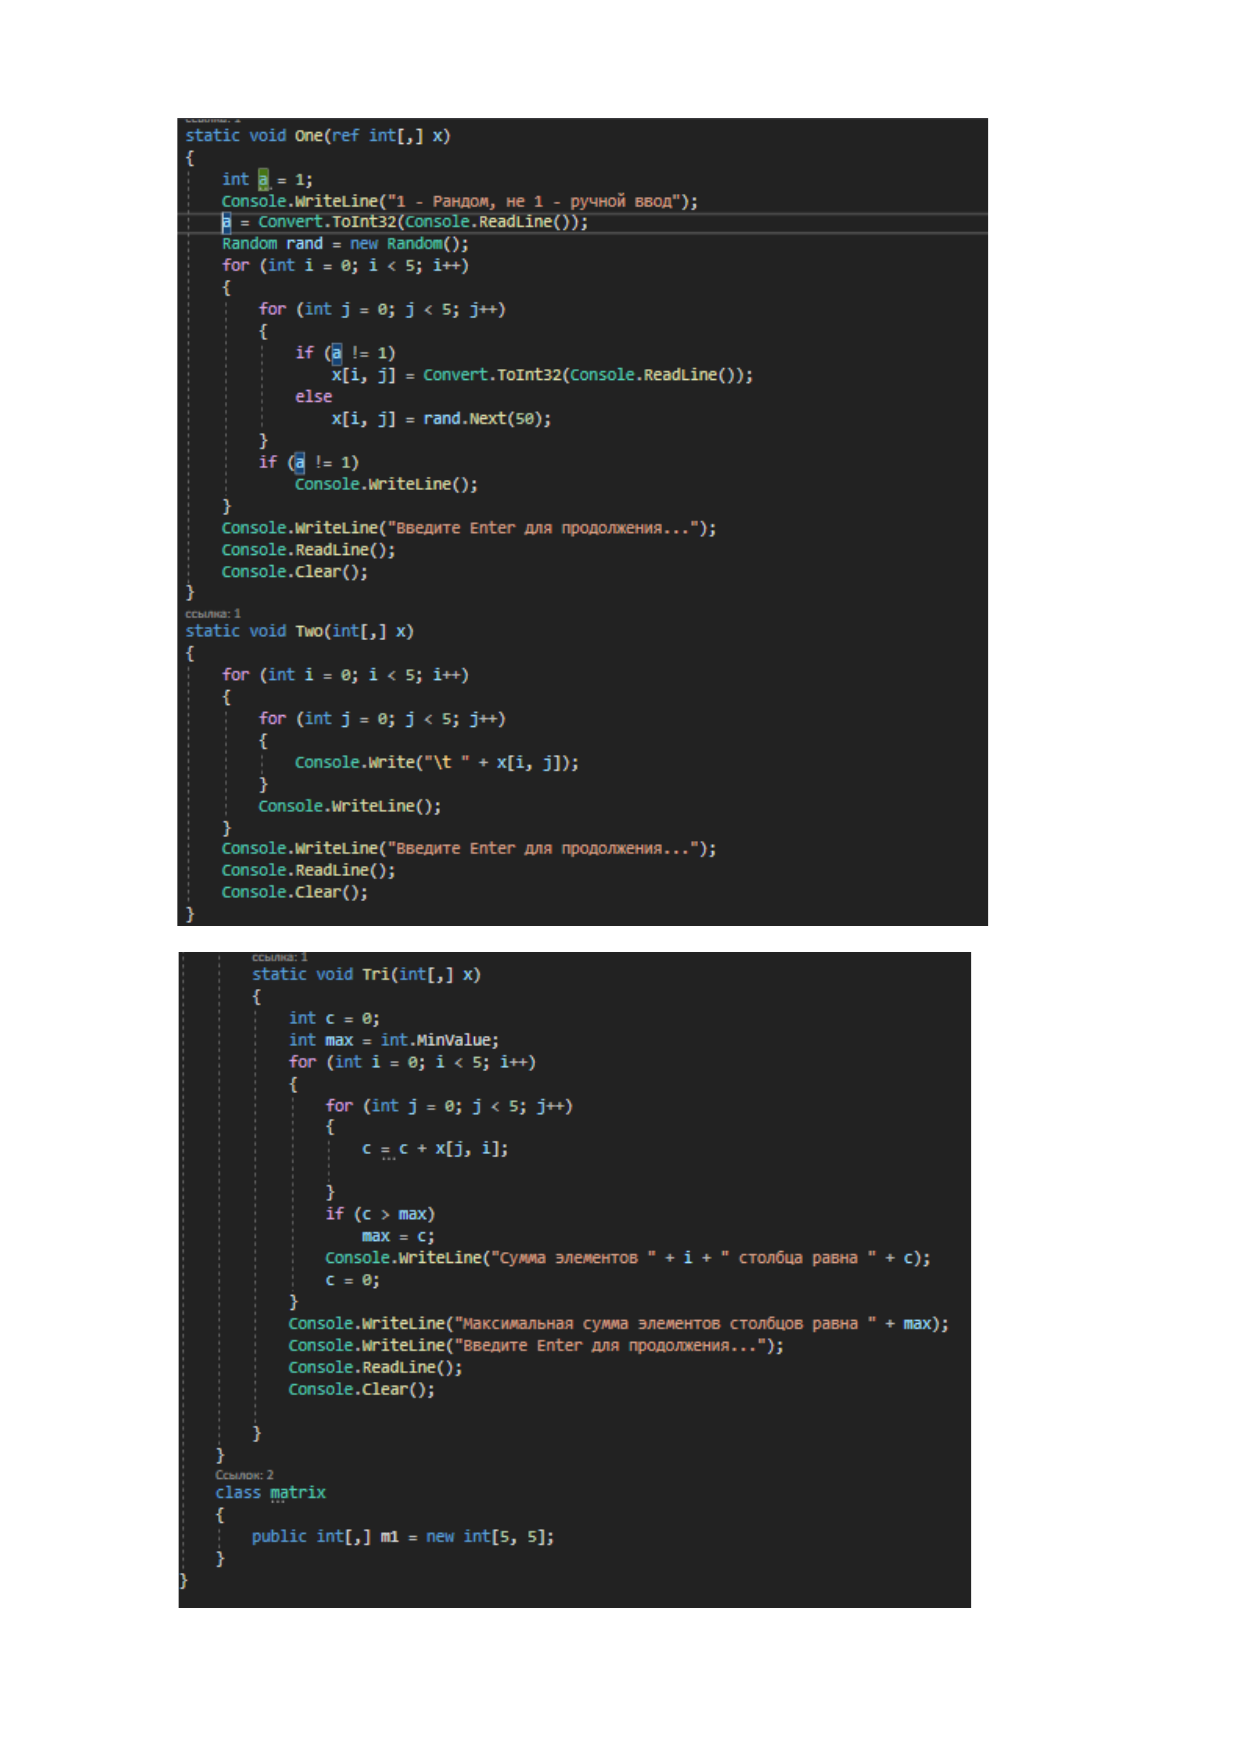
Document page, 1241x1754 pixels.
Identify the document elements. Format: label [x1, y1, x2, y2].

picture [177, 118, 989, 926]
picture [178, 952, 972, 1608]
